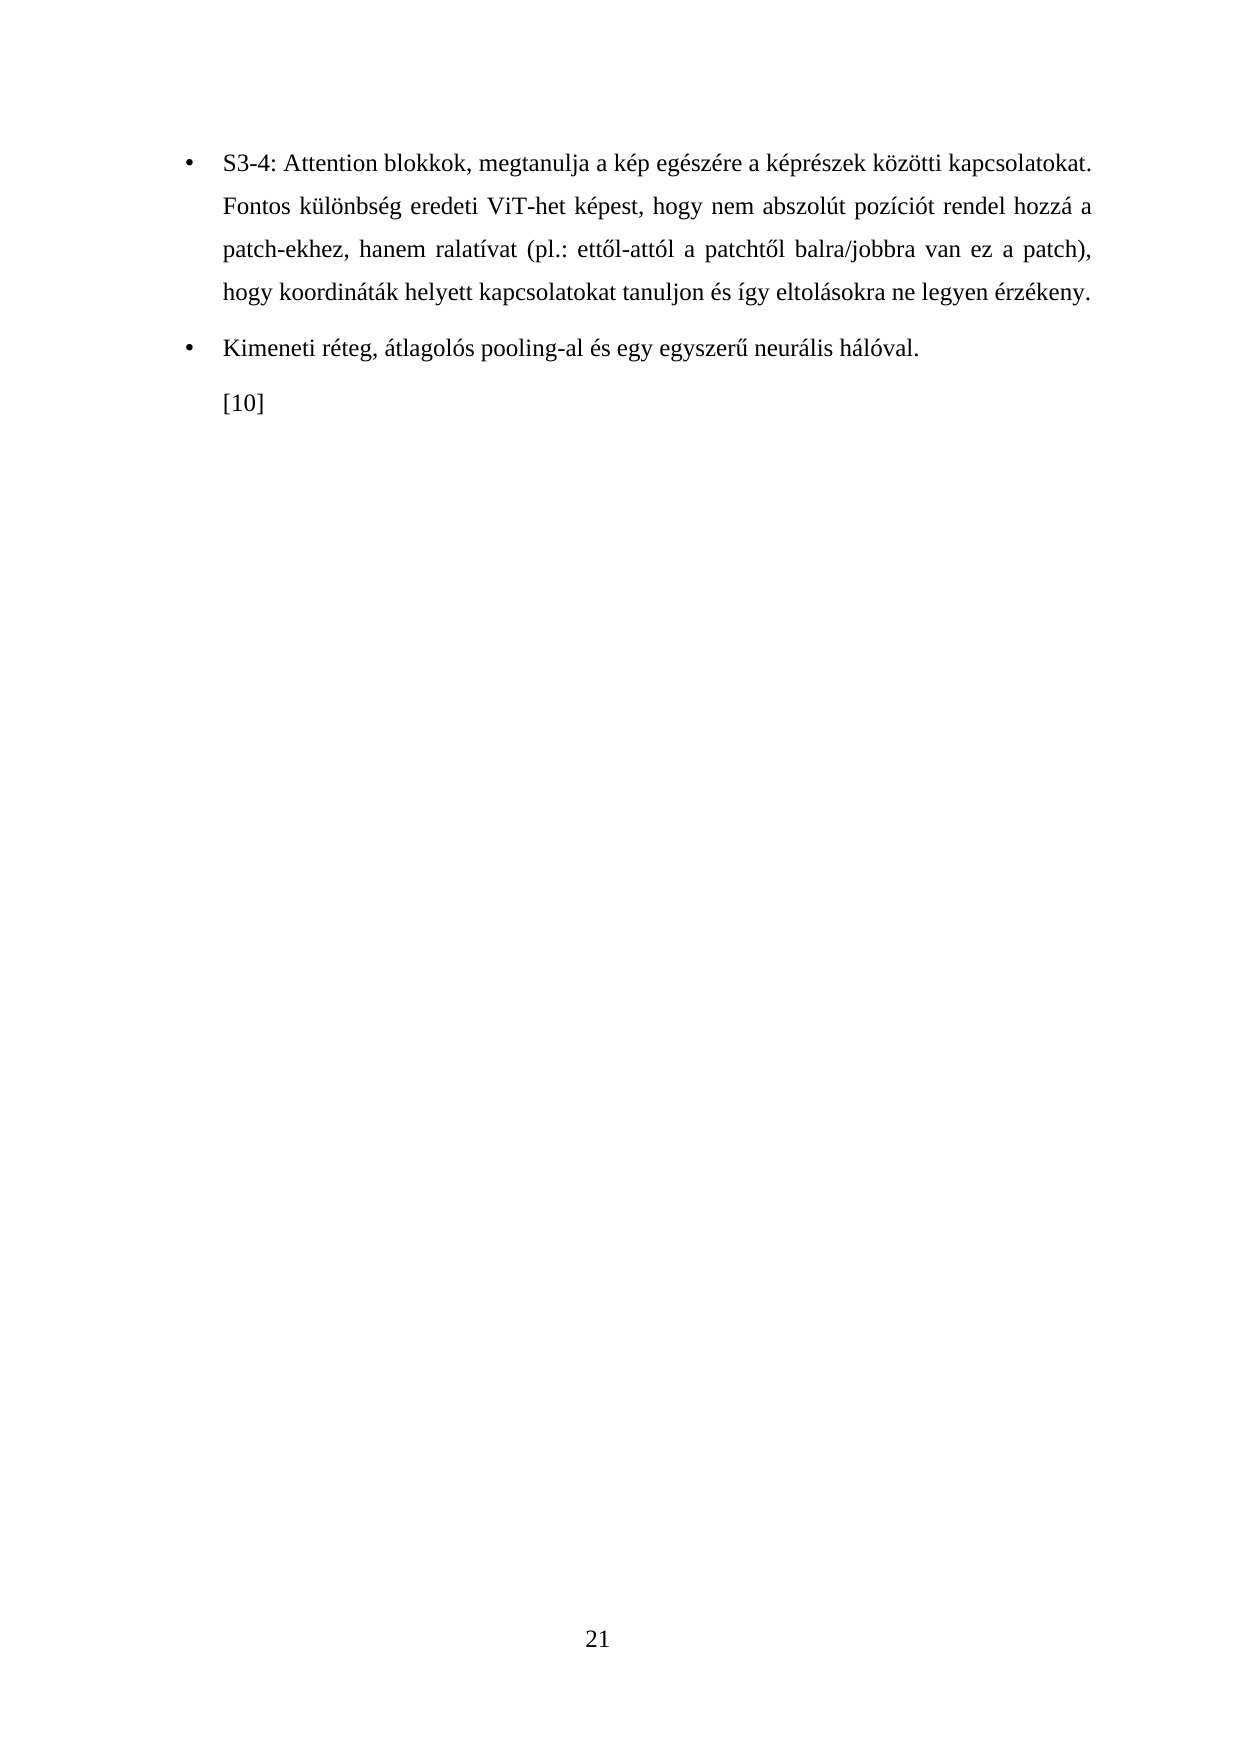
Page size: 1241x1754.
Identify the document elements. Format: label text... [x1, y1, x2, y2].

list [10] [185, 388, 1092, 417]
list Kimeneti réteg, átlagolós pooling-al és egy egyszerű neurális hálóval. [185, 333, 1092, 361]
list S3-4: Attention blokkok, megtanulja a kép egészére a képrészek közötti kapcsolatokat. Fontos különbség eredeti ViT-het képest, hogy nem abszolút pozíciót rendel hozzá a patch-ekhez, hanem ralatívat (pl.: ettől-attól a patchtől balra/jobbra van ez a patch), hogy koordináták helyett kapcsolatokat tanuljon és így eltolásokra ne legyen érzékeny. [185, 148, 1092, 306]
